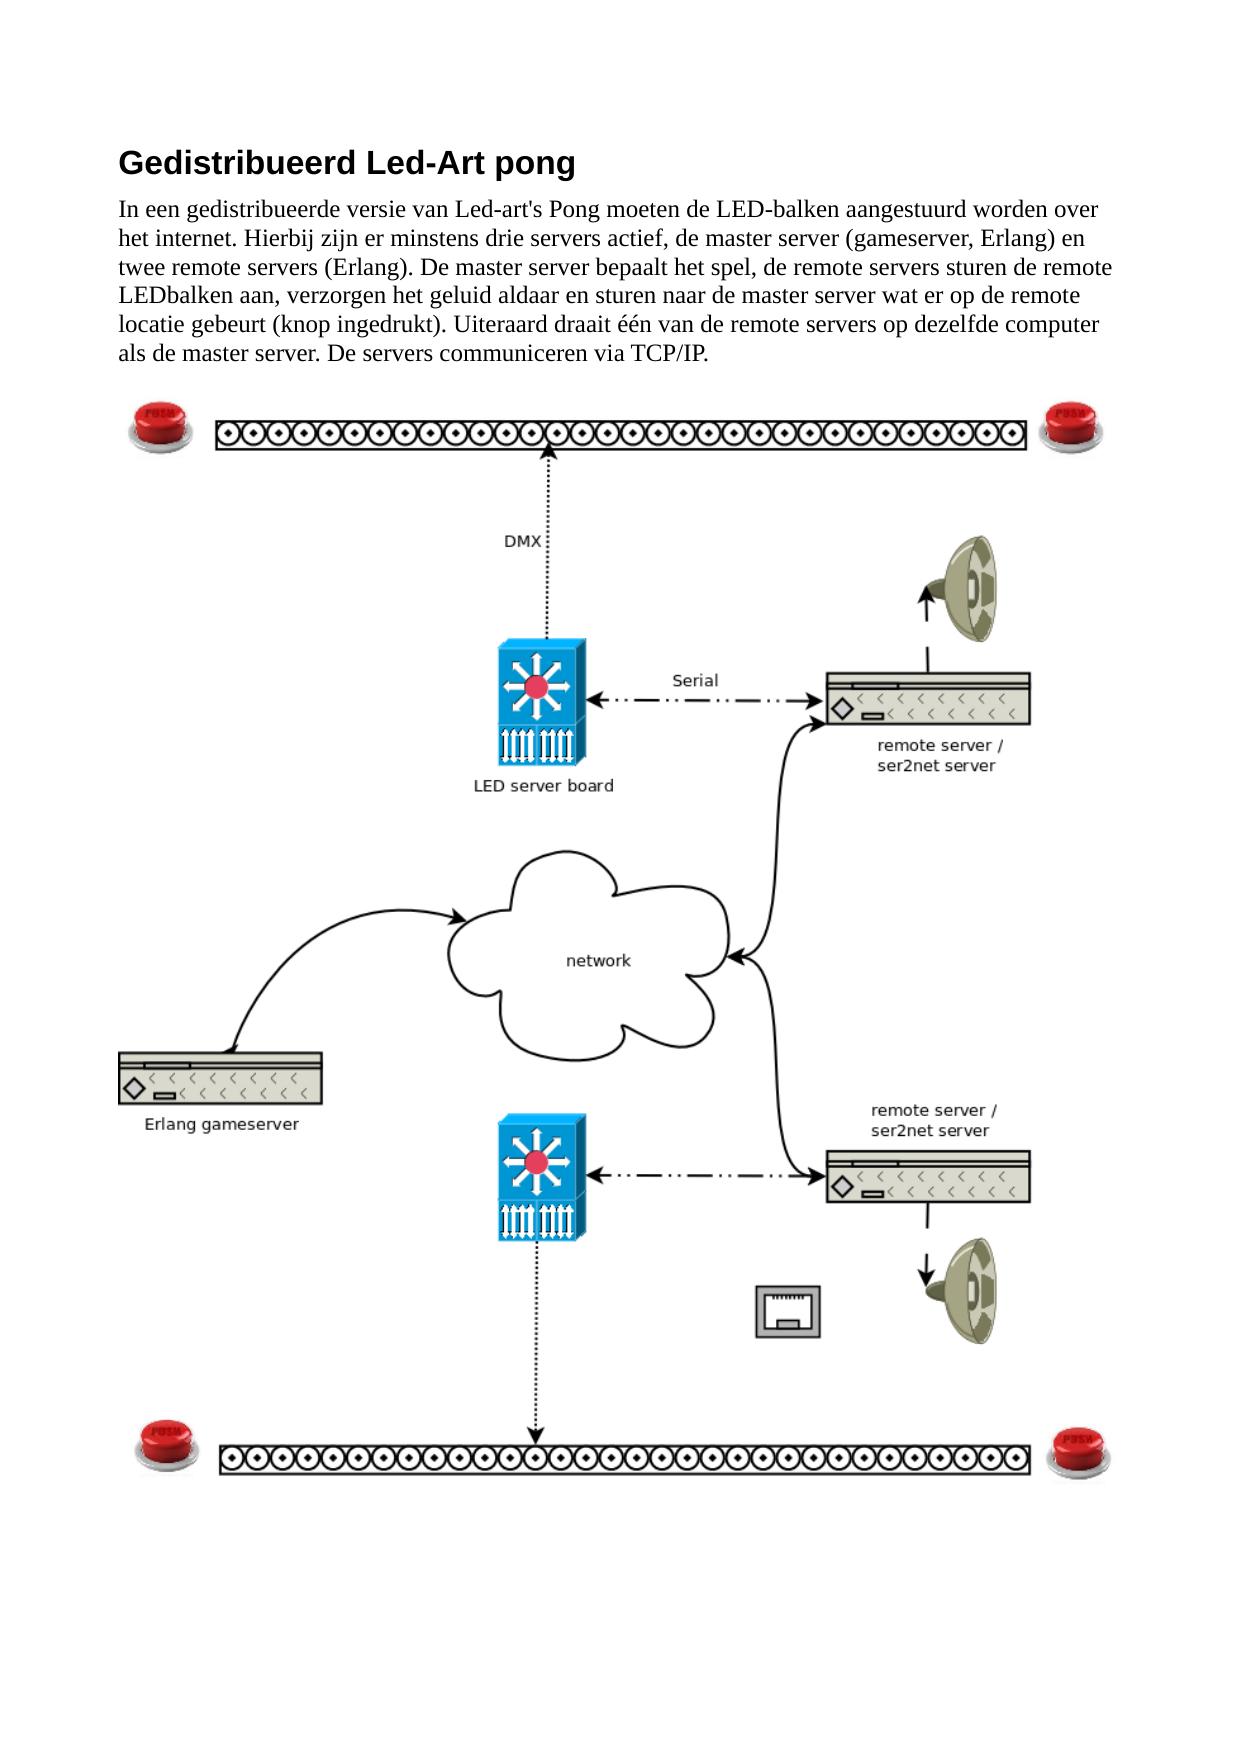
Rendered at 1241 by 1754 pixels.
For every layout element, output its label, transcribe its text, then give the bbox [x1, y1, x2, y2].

text In een gedistribueerde versie van Led-art's Pong moeten de LED-balken aangestuurd worden over het internet. Hierbij zijn er minstens drie servers actief, de master server (gameserver, Erlang) en twee remote servers (Erlang). De master server bepaalt het spel, de remote servers sturen de remote LEDbalken aan, verzorgen het geluid aldaar en sturen naar de master server wat er op de remote locatie gebeurt (knop ingedrukt). Uiteraard draait één van de remote servers op dezelfde computer als de master server. De servers communiceren via TCP/IP. [118, 194, 1122, 367]
picture [118, 395, 1122, 1486]
subtitle Gedistribueerd Led-Art pong [118, 143, 1122, 182]
